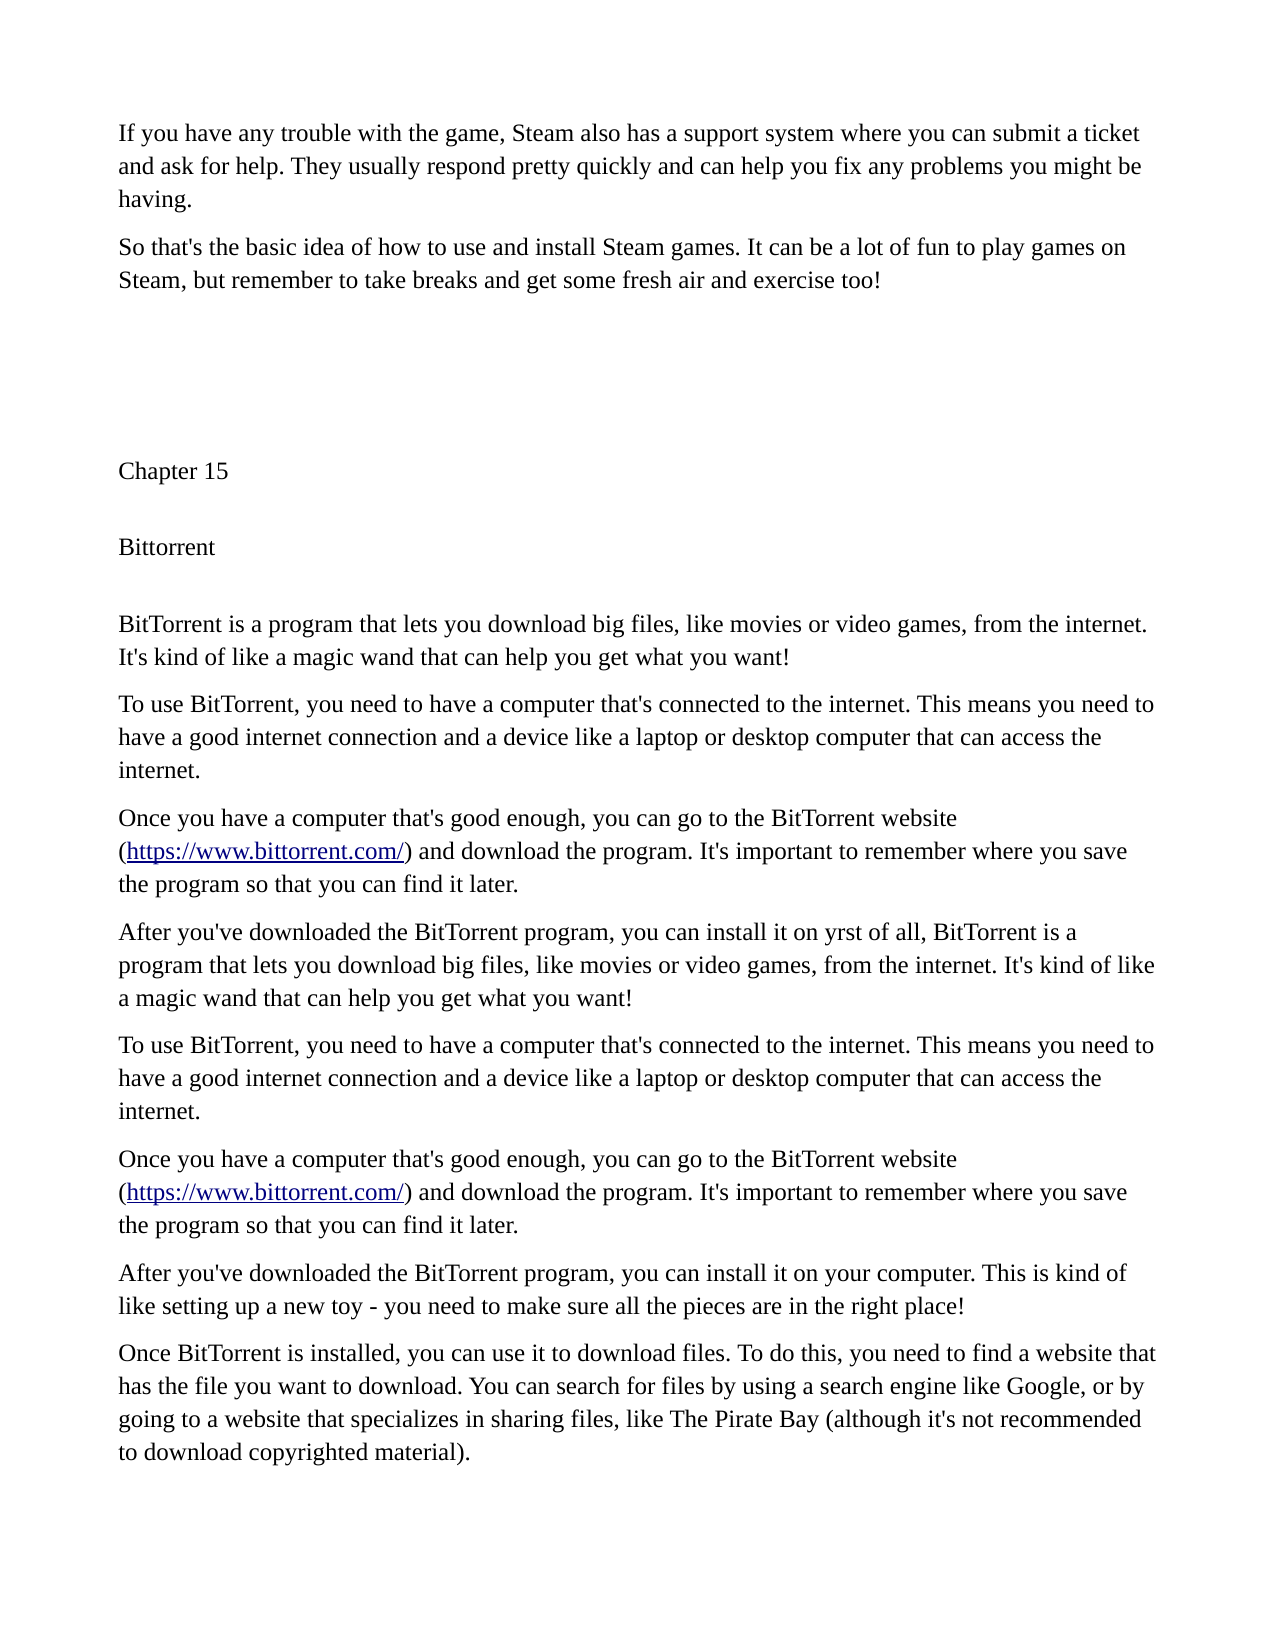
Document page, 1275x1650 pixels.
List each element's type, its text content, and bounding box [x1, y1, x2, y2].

text If you have any trouble with the game, Steam also has a support system where you can submit a ticket and ask for help. They usually respond pretty quickly and can help you fix any problems you might be having. [118, 118, 1157, 213]
text So that's the basic idea of how to use and install Steam games. It can be a lot of fun to play games on Steam, but remember to take breaks and get some fresh air and exercise too! [118, 232, 1157, 293]
text After you've downloaded the BitTorrent program, you can install it on your computer. This is kind of like setting up a new toy - you need to make sure all the pieces are in the right place! [118, 1258, 1157, 1319]
text To use BitTorrent, you need to have a computer that's connected to the internet. This means you need to have a good internet connection and a device like a laptop or desktop computer that can access the internet. [118, 1030, 1157, 1125]
text Once BitTorrent is installed, you can use it to download files. To do this, you need to find a website that has the file you want to download. You can search for files by using a search engine like Google, or by going to a website that specializes in sharing files, like The Pirate Bay (although it's not recommended to download copyrighted material). [118, 1338, 1157, 1466]
text To use BitTorrent, you need to have a computer that's connected to the internet. This means you need to have a good internet connection and a device like a laptop or desktop computer that can access the internet. [118, 689, 1157, 784]
text Bittorrent [118, 532, 1157, 561]
text Chapter 15 [118, 456, 1157, 485]
text Once you have a computer that's good enough, you can go to the BitTorrent website (https://www.bittorrent.com/) and download the program. It's important to remember where you save the program so that you can find it later. [118, 1144, 1157, 1239]
text Once you have a computer that's good enough, you can go to the BitTorrent website (https://www.bittorrent.com/) and download the program. It's important to remember where you save the program so that you can find it later. [118, 803, 1157, 898]
text BitTorrent is a program that lets you download big files, like movies or video games, from the internet. It's kind of like a magic wand that can help you get what you want! [118, 609, 1157, 671]
text After you've downloaded the BitTorrent program, you can install it on yrst of all, BitTorrent is a program that lets you download big files, like movies or video games, from the internet. It's kind of like a magic wand that can help you get what you want! [118, 917, 1157, 1012]
